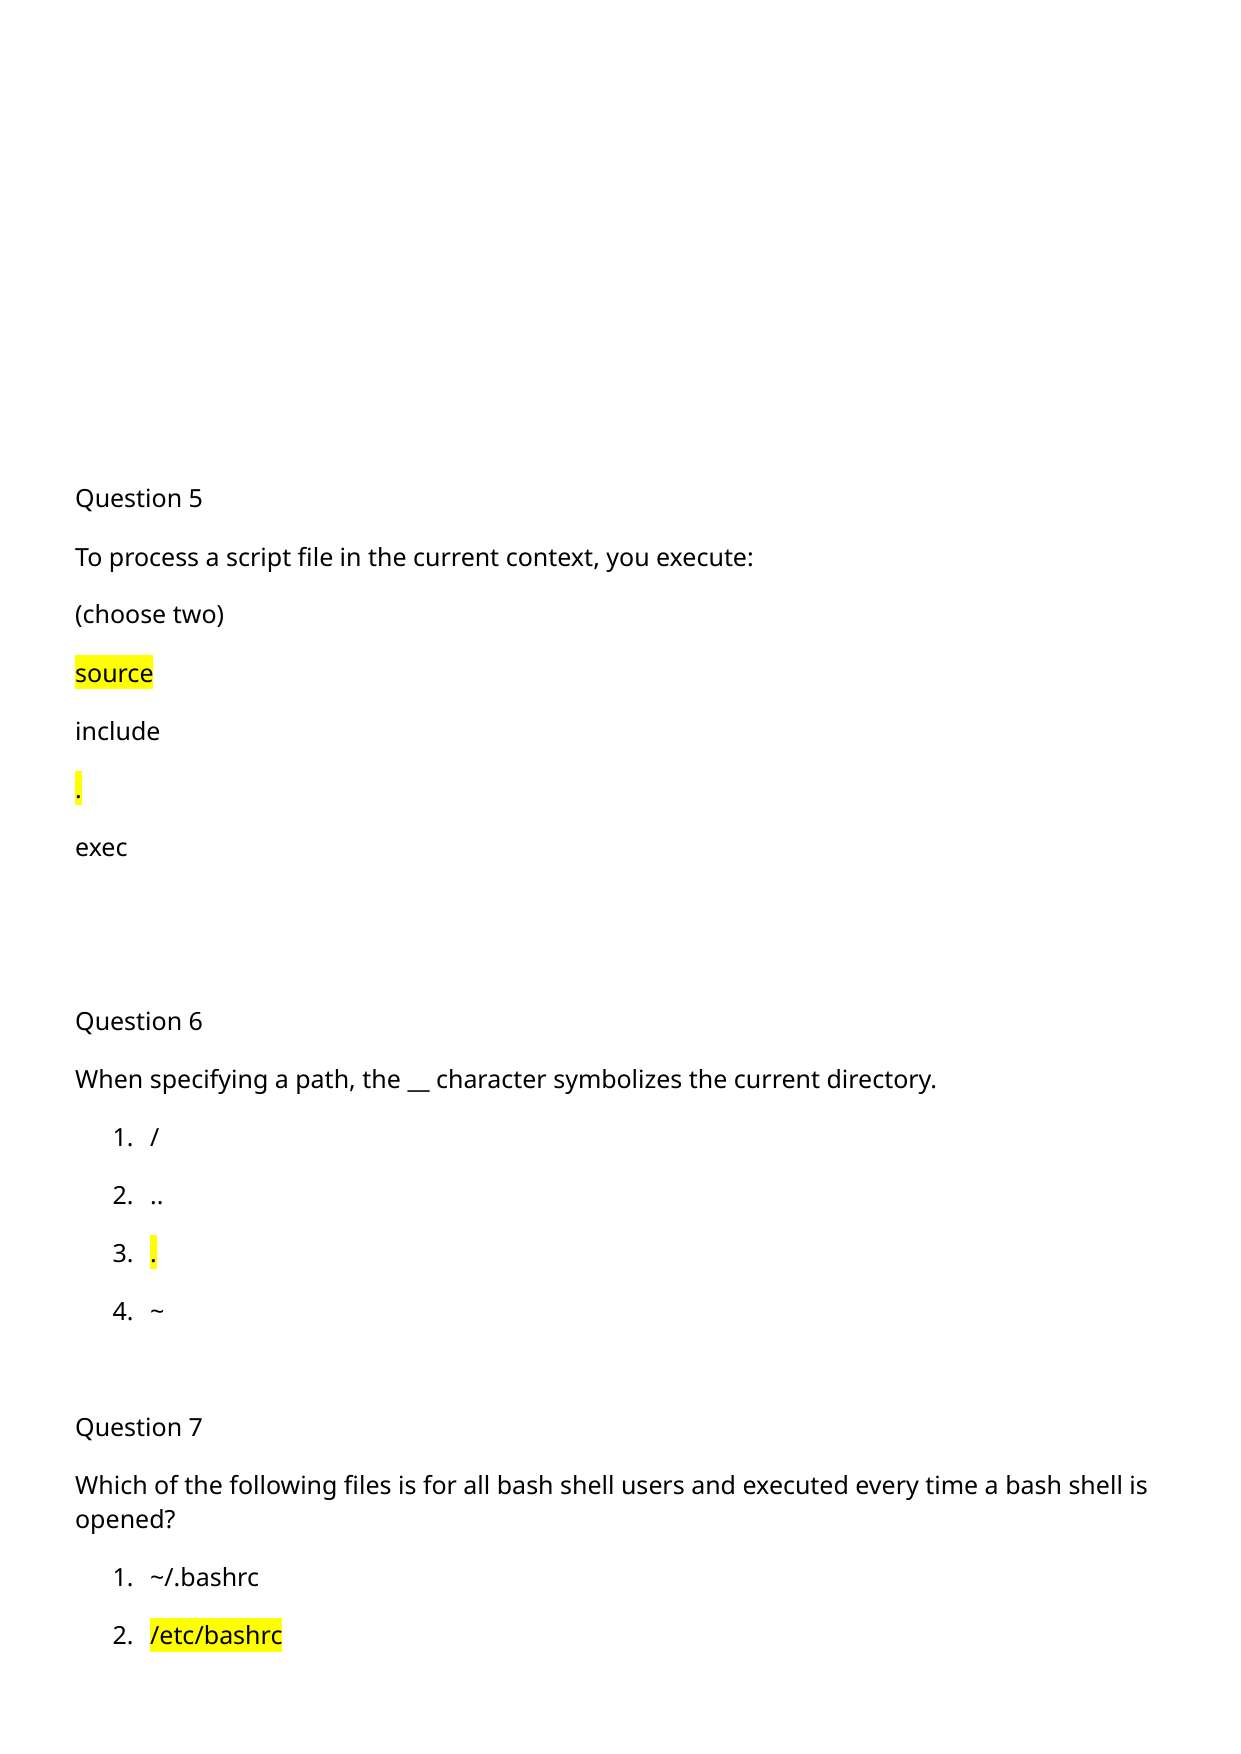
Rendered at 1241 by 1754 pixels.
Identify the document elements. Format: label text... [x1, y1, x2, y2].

text . [75, 771, 1165, 805]
list ~/.bashrc [112, 1559, 1165, 1594]
text To process a script file in the current context, you execute: [75, 539, 1165, 573]
text Question 7 [75, 1409, 1165, 1443]
list . [112, 1235, 1165, 1269]
text Question 6 [75, 1003, 1165, 1037]
list .. [112, 1177, 1165, 1211]
text Question 5 [75, 481, 1165, 515]
list /etc/bashrc [112, 1618, 1165, 1652]
text source [75, 655, 1165, 689]
text When specifying a path, the __ character symbolizes the current directory. [75, 1061, 1165, 1095]
list / [112, 1119, 1165, 1153]
text include [75, 713, 1165, 747]
text exec [75, 829, 1165, 863]
text (choose two) [75, 597, 1165, 631]
text Which of the following files is for all bash shell users and executed every time a bash shell is opened? [75, 1467, 1165, 1536]
list ~ [112, 1293, 1165, 1327]
